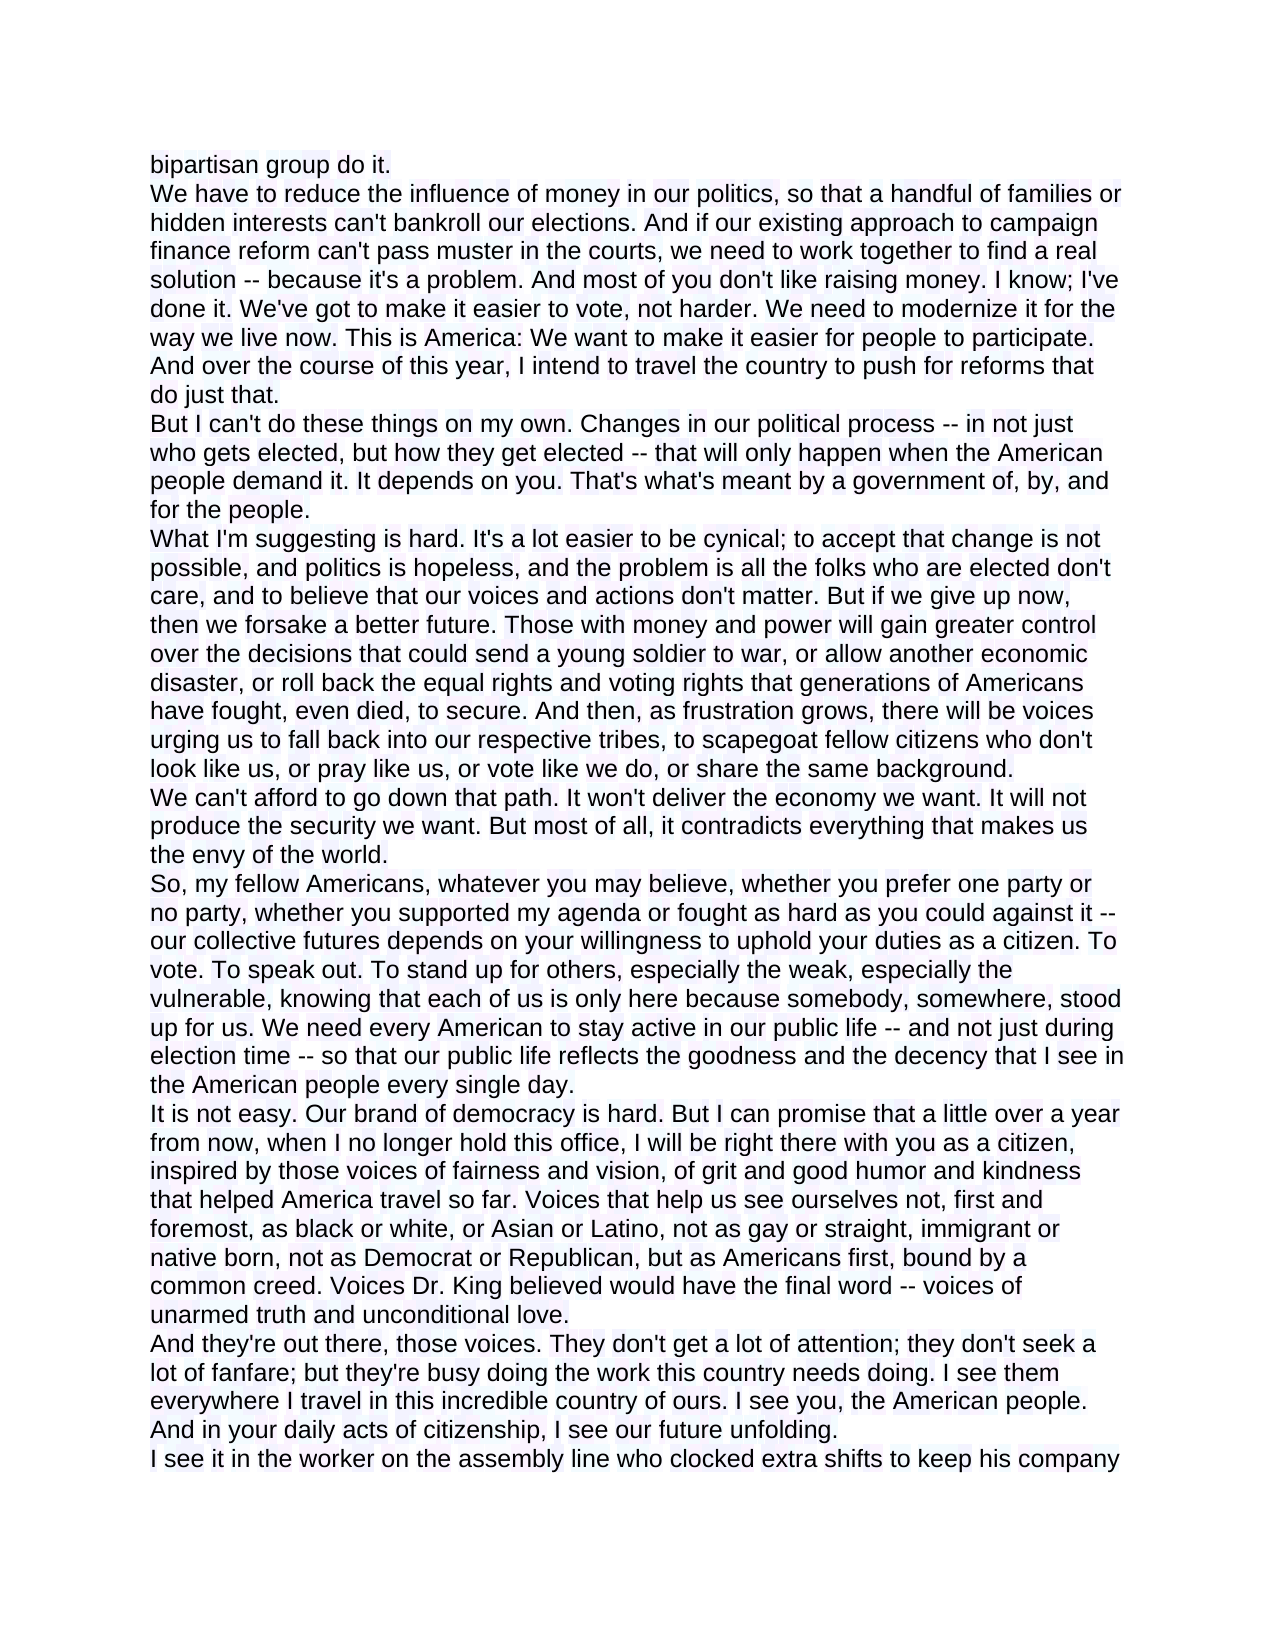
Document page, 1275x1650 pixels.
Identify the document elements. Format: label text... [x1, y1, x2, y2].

text But I can't do these things on my own. Changes in our political process -- in not just who gets elected, but how they get elected -- that will only happen when the American people demand it. It depends on you. That's what's meant by a government of, by, and for the people. [150, 409, 1125, 524]
text So, my fellow Americans, whatever you may believe, whether you prefer one party or no party, whether you supported my agenda or fought as hard as you could against it -- our collective futures depends on your willingness to uphold your duties as a citizen. To vote. To speak out. To stand up for others, especially the weak, especially the vulnerable, knowing that each of us is only here because somebody, somewhere, stood up for us. We need every American to stay active in our public life -- and not just during election time -- so that our public life reflects the goodness and the decency that I see in the American people every single day. [150, 869, 1125, 1099]
text It is not easy. Our brand of democracy is hard. But I can promise that a little over a year from now, when I no longer hold this office, I will be right there with you as a citizen, inspired by those voices of fairness and vision, of grit and good humor and kindness that helped America travel so far. Voices that help us see ourselves not, first and foremost, as black or white, or Asian or Latino, not as gay or straight, immigrant or native born, not as Democrat or Republican, but as Americans first, bound by a common creed. Voices Dr. King believed would have the final word -- voices of unarmed truth and unconditional love. [150, 1099, 1125, 1329]
text And they're out there, those voices. They don't get a lot of attention; they don't seek a lot of fanfare; but they're busy doing the work this country needs doing. I see them everywhere I travel in this incredible country of ours. I see you, the American people. And in your daily acts of citizenship, I see our future unfolding. [150, 1329, 1125, 1444]
text We can't afford to go down that path. It won't deliver the economy we want. It will not produce the security we want. But most of all, it contradicts everything that makes us the envy of the world. [150, 782, 1125, 869]
text But that means if we want a better politics -- and I'm addressing the American people now -- if we want a better politics, it's not enough just to change a congressman or change a senator or even change a President. We have to change the system to reflect our better selves. I think we've got to end the practice of drawing our congressional districts so that politicians can pick their voters, and not the other way around. Let a bipartisan group do it. [391, 150, 1125, 179]
text We have to reduce the influence of money in our politics, so that a handful of families or hidden interests can't bankroll our elections. And if our existing approach to campaign finance reform can't pass muster in the courts, we need to work together to find a real solution -- because it's a problem. And most of you don't like raising money. I know; I've done it. We've got to make it easier to vote, not harder. We need to modernize it for the way we live now. This is America: We want to make it easier for people to participate. And over the course of this year, I intend to travel the country to push for reforms that do just that. [150, 179, 1125, 409]
text What I'm suggesting is hard. It's a lot easier to be cynical; to accept that change is not possible, and politics is hopeless, and the problem is all the folks who are elected don't care, and to believe that our voices and actions don't matter. But if we give up now, then we forsake a better future. Those with money and power will gain greater control over the decisions that could send a young soldier to war, or allow another economic disaster, or roll back the equal rights and voting rights that generations of Americans have fought, even died, to secure. And then, as frustration grows, there will be voices urging us to fall back into our respective tribes, to scapegoat fellow citizens who don't look like us, or pray like us, or vote like we do, or share the same background. [150, 524, 1125, 782]
